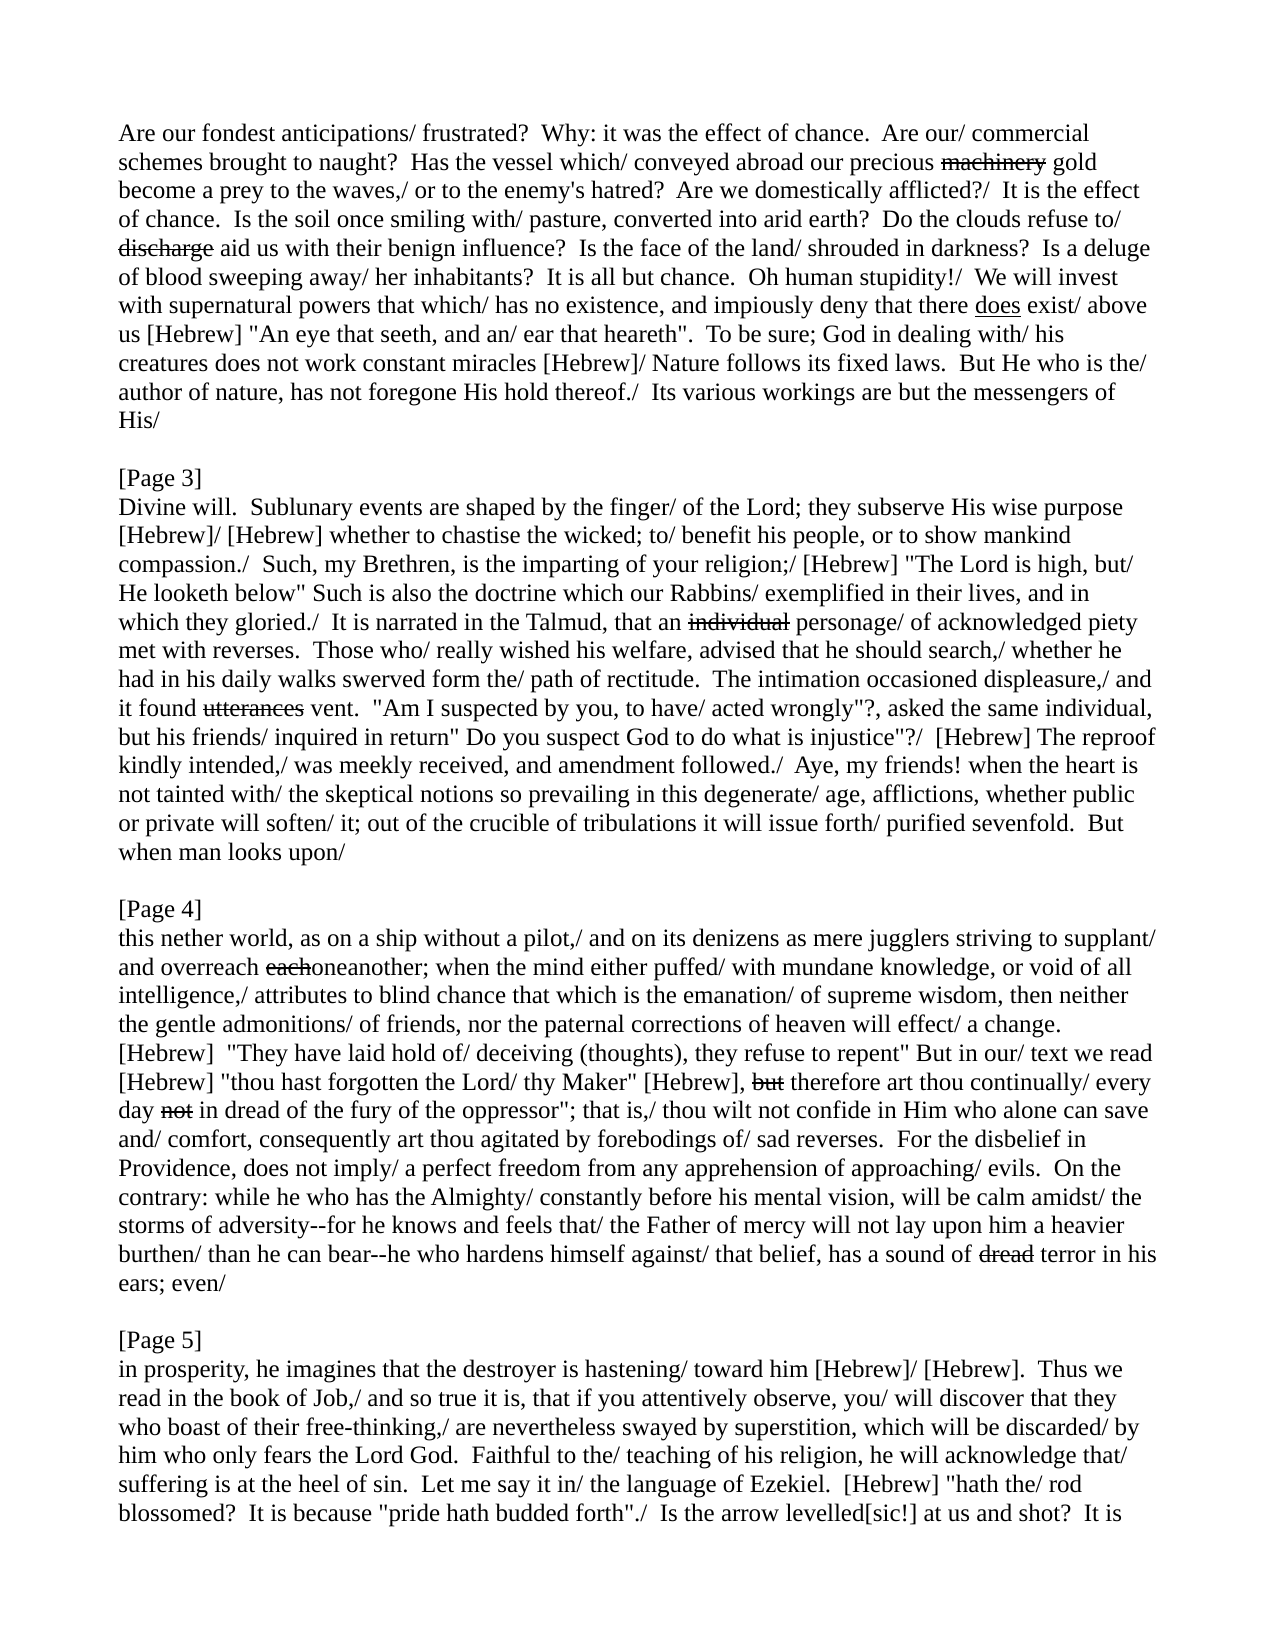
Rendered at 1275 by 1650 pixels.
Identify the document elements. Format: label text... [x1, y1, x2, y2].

text [Page 4] [118, 894, 1157, 923]
text [Page 3] [118, 463, 1157, 492]
text Are our fondest anticipations/ frustrated? Why: it was the effect of chance. Are our/ commercial schemes brought to naught? Has the vessel which/ conveyed abroad our precious machinery gold become a prey to the waves,/ or to the enemy's hatred? Are we domestically afflicted?/ It is the effect of chance. Is the soil once smiling with/ pasture, converted into arid earth? Do the clouds refuse to/ discharge aid us with their benign influence? Is the face of the land/ shrouded in darkness? Is a deluge of blood sweeping away/ her inhabitants? It is all but chance. Oh human stupidity!/ We will invest with supernatural powers that which/ has no existence, and impiously deny that there does exist/ above us [Hebrew] "An eye that seeth, and an/ ear that heareth". To be sure; God in dealing with/ his creatures does not work constant miracles [Hebrew]/ Nature follows its fixed laws. But He who is the/ author of nature, has not foregone His hold thereof./ Its various workings are but the messengers of His/ [118, 118, 1157, 434]
text in prosperity, he imagines that the destroyer is hastening/ toward him [Hebrew]/ [Hebrew]. Thus we read in the book of Job,/ and so true it is, that if you attentively observe, you/ will discover that they who boast of their free-thinking,/ are nevertheless swayed by superstition, which will be discarded/ by him who only fears the Lord God. Faithful to the/ teaching of his religion, he will acknowledge that/ suffering is at the heel of sin. Let me say it in/ the language of Ezekiel. [Hebrew] "hath the/ rod blossomed? It is because "pride hath budded forth"./ Is the arrow levelled[sic!] at us and shot? It is [118, 1354, 1157, 1527]
text [Page 5] [118, 1326, 1157, 1354]
text Divine will. Sublunary events are shaped by the finger/ of the Lord; they subserve His wise purpose [Hebrew]/ [Hebrew] whether to chastise the wicked; to/ benefit his people, or to show mankind compassion./ Such, my Brethren, is the imparting of your religion;/ [Hebrew] "The Lord is high, but/ He looketh below" Such is also the doctrine which our Rabbins/ exemplified in their lives, and in which they gloried./ It is narrated in the Talmud, that an individual personage/ of acknowledged piety met with reverses. Those who/ really wished his welfare, advised that he should search,/ whether he had in his daily walks swerved form the/ path of rectitude. The intimation occasioned displeasure,/ and it found utterances vent. "Am I suspected by you, to have/ acted wrongly"?, asked the same individual, but his friends/ inquired in return" Do you suspect God to do what is injustice"?/ [Hebrew] The reproof kindly intended,/ was meekly received, and amendment followed./ Aye, my friends! when the heart is not tainted with/ the skeptical notions so prevailing in this degenerate/ age, afflictions, whether public or private will soften/ it; out of the crucible of tribulations it will issue forth/ purified sevenfold. But when man looks upon/ [118, 492, 1157, 866]
text this nether world, as on a ship without a pilot,/ and on its denizens as mere jugglers striving to supplant/ and overreach eachoneanother; when the mind either puffed/ with mundane knowledge, or void of all intelligence,/ attributes to blind chance that which is the emanation/ of supreme wisdom, then neither the gentle admonitions/ of friends, nor the paternal corrections of heaven will effect/ a change. [Hebrew] "They have laid hold of/ deceiving (thoughts), they refuse to repent" But in our/ text we read [Hebrew] "thou hast forgotten the Lord/ thy Maker" [Hebrew], but therefore art thou continually/ every day not in dread of the fury of the oppressor"; that is,/ thou wilt not confide in Him who alone can save and/ comfort, consequently art thou agitated by forebodings of/ sad reverses. For the disbelief in Providence, does not imply/ a perfect freedom from any apprehension of approaching/ evils. On the contrary: while he who has the Almighty/ constantly before his mental vision, will be calm amidst/ the storms of adversity--for he knows and feels that/ the Father of mercy will not lay upon him a heavier burthen/ than he can bear--he who hardens himself against/ that belief, has a sound of dread terror in his ears; even/ [118, 923, 1157, 1297]
